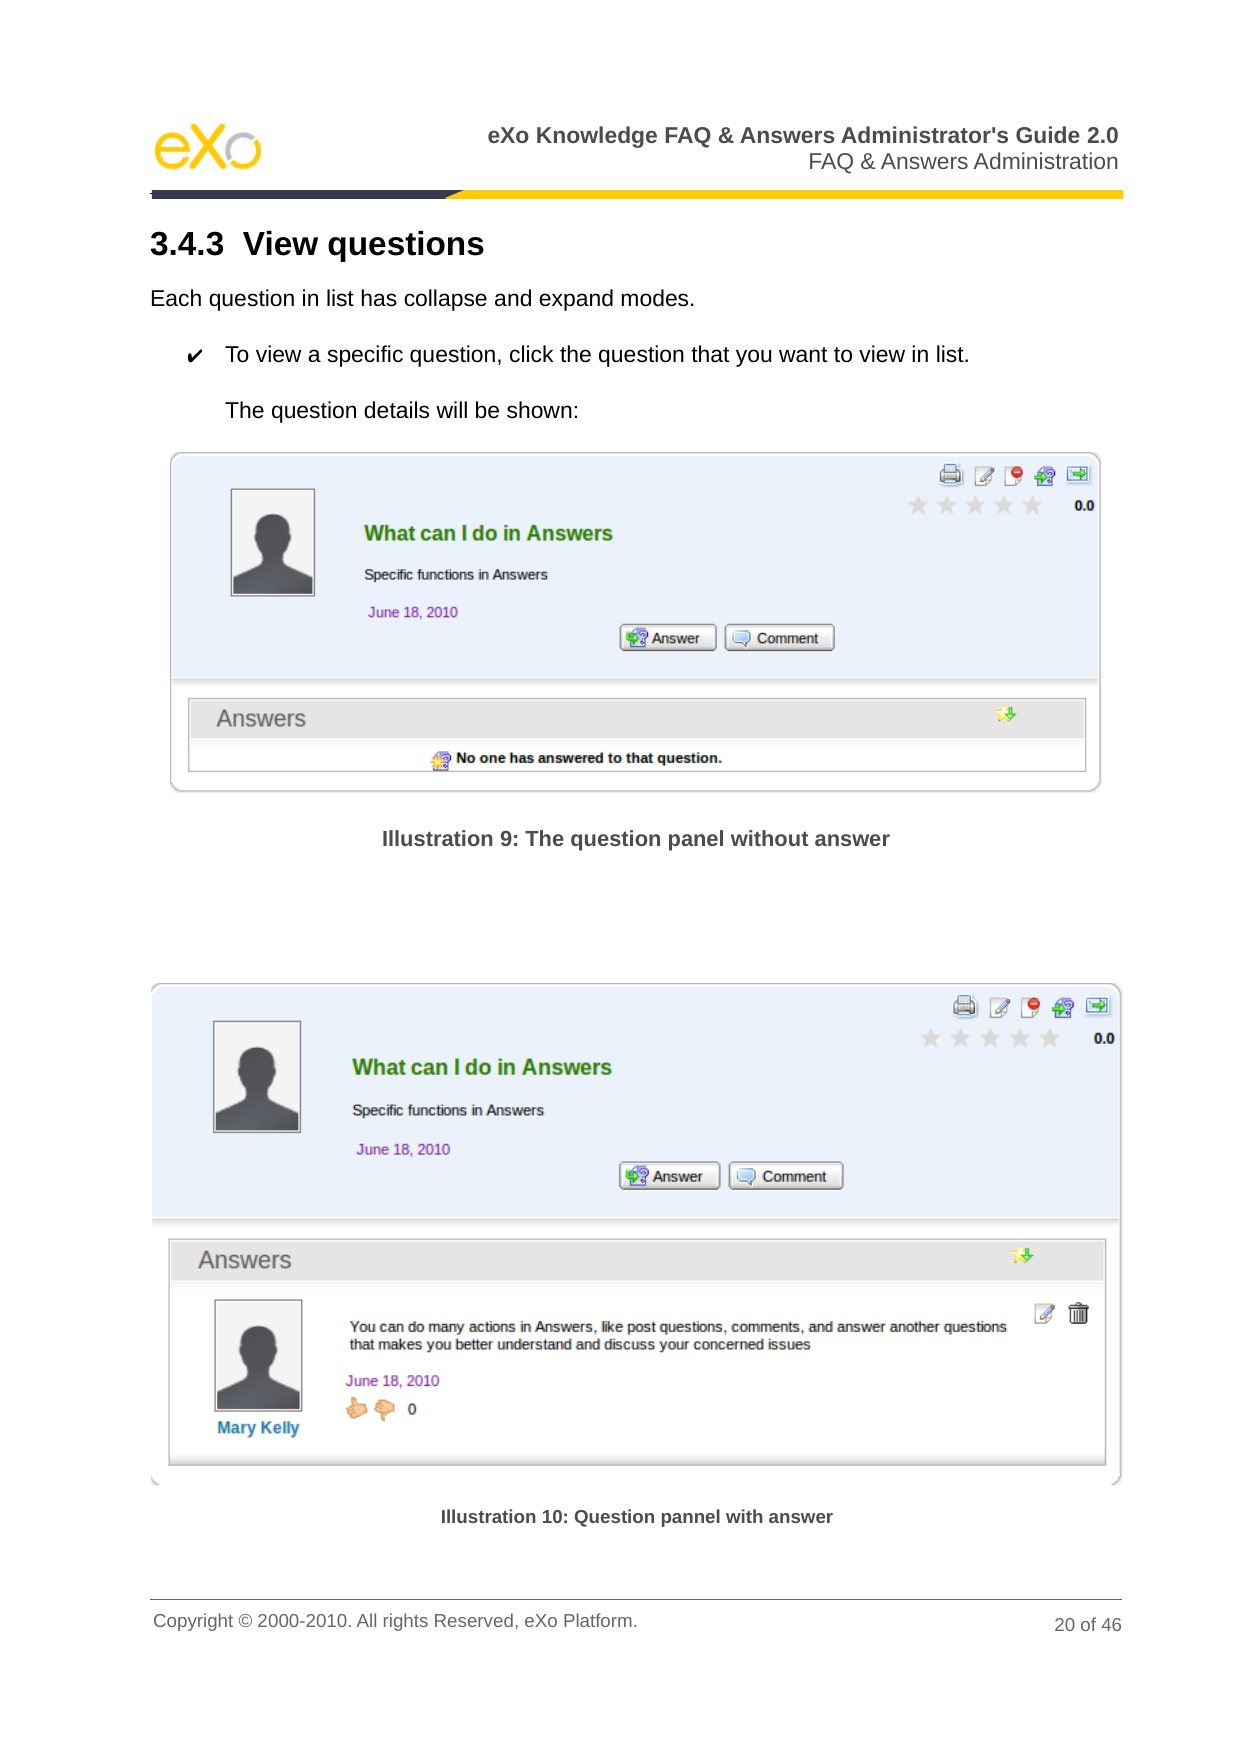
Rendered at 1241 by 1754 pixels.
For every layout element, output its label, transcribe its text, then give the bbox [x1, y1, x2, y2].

list To view a specific question, click the question that you want to view in list. [187, 341, 1122, 367]
picture [151, 983, 1123, 1485]
text Each question in list has collapse and expand modes. [150, 284, 1122, 311]
picture [170, 452, 1102, 793]
text Illustration 10: Question pannel with answer [151, 1485, 1123, 1528]
picture [155, 123, 262, 170]
subtitle View questions [150, 223, 1122, 262]
list The question details will be shown: [187, 397, 1122, 423]
picture [151, 190, 1124, 199]
text Illustration 9: The question panel without answer [170, 793, 1102, 851]
